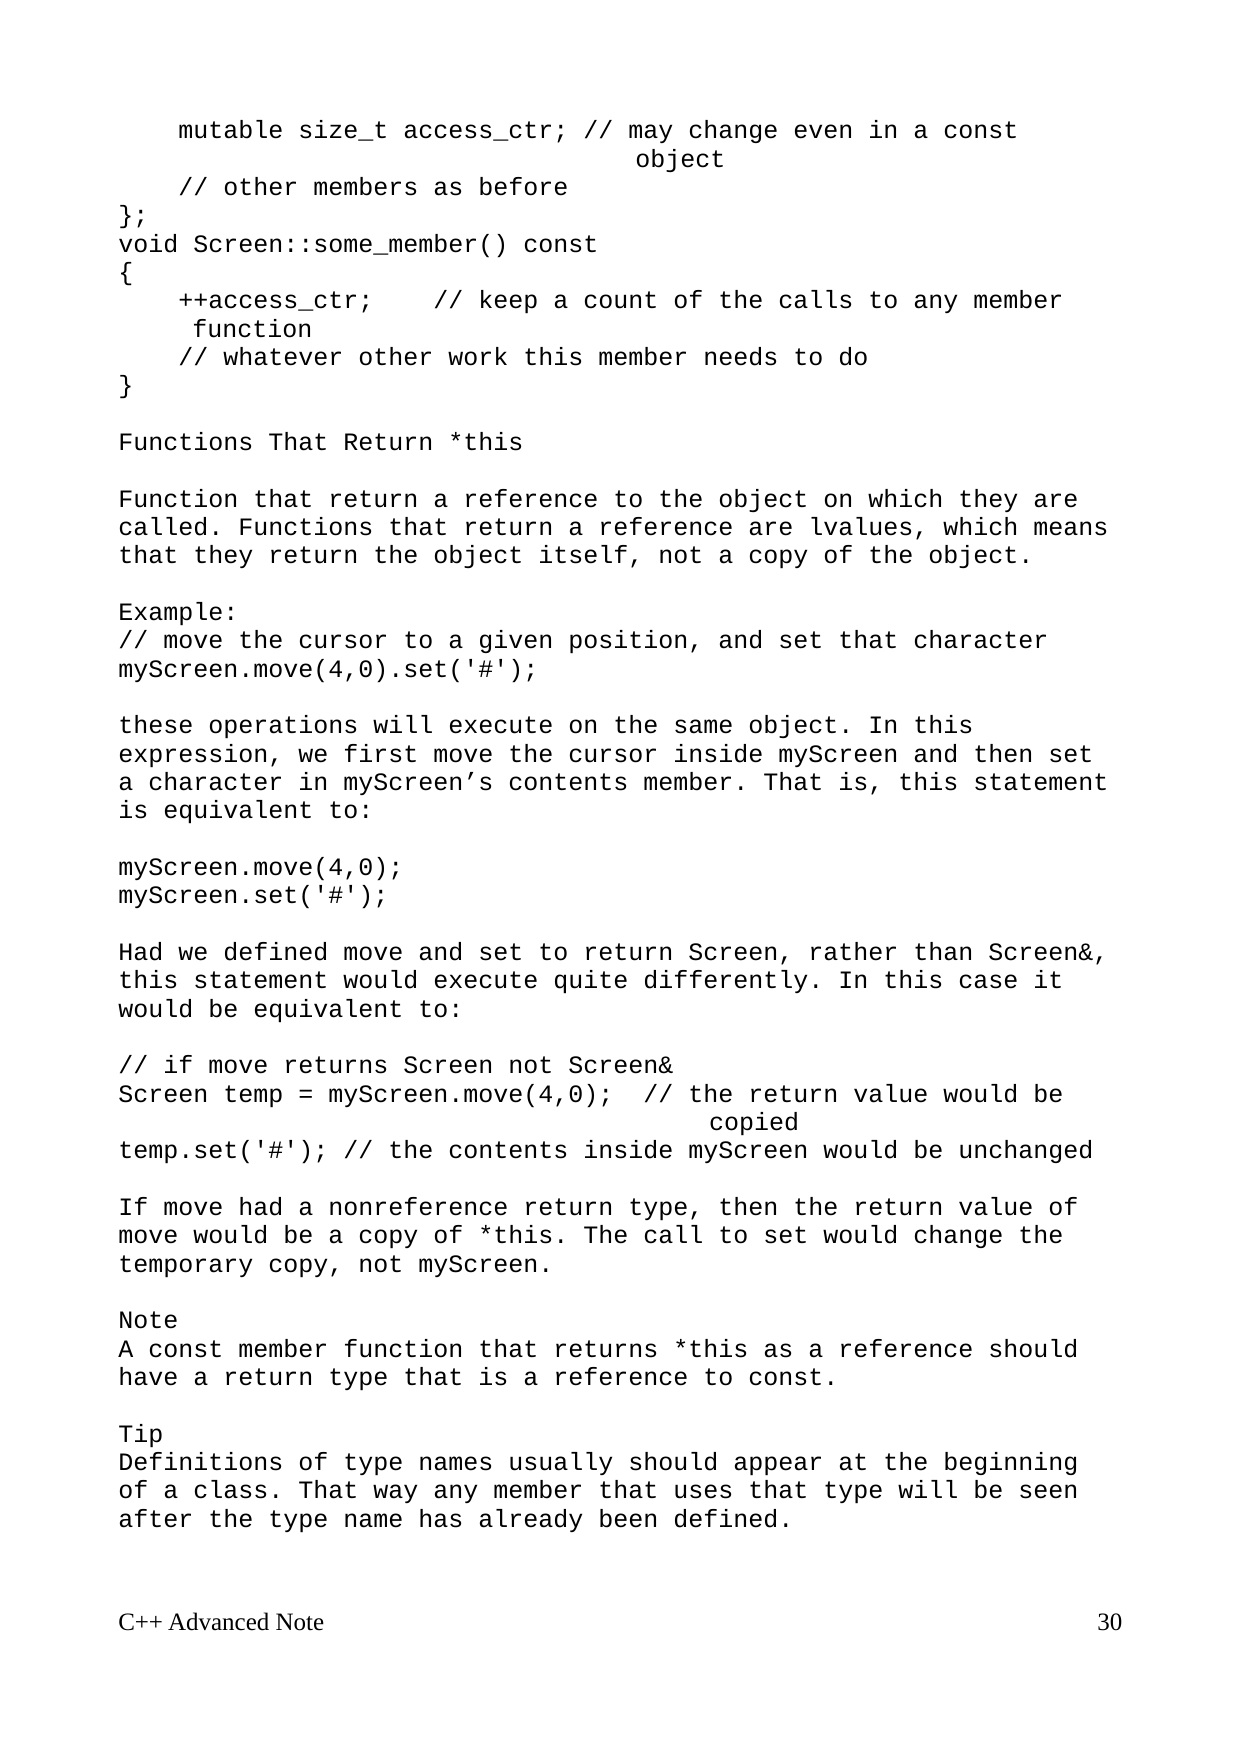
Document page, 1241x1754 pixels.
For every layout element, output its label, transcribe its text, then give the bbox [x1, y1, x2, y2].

text // whatever other work this member needs to do [118, 345, 1122, 373]
text // other members as before [118, 175, 1122, 203]
text Functions That Return *this [118, 430, 1122, 458]
text ++access_ctr; // keep a count of the calls to any member function [118, 288, 1122, 345]
text Tip [118, 1421, 1122, 1450]
text // move the cursor to a given position, and set that character [118, 628, 1122, 656]
text A const member function that returns *this as a reference should have a return type that is a reference to const. [118, 1336, 1122, 1393]
text myScreen.set('#'); [118, 883, 1122, 911]
text Definitions of type names usually should appear at the beginning of a class. That way any member that uses that type will be seen after the type name has already been defined. [118, 1450, 1122, 1535]
text Had we defined move and set to return Screen, rather than Screen&, this statement would execute quite differently. In this case it would be equivalent to: [118, 940, 1122, 1025]
text // if move returns Screen not Screen& [118, 1053, 1122, 1081]
text { [118, 260, 1122, 288]
text If move had a nonreference return type, then the return value of move would be a copy of *this. The call to set would change the temporary copy, not myScreen. [118, 1195, 1122, 1280]
text these operations will execute on the same object. In this expression, we first move the cursor inside myScreen and then set a character in myScreen’s contents member. That is, this statement is equivalent to: [118, 713, 1122, 826]
text } [118, 373, 1122, 401]
text Screen temp = myScreen.move(4,0); // the return value would be copied [118, 1081, 1122, 1138]
text Function that return a reference to the object on which they are called. Functions that return a reference are lvalues, which means that they return the object itself, not a copy of the object. [118, 486, 1122, 571]
text Example: [118, 600, 1122, 628]
text mutable size_t access_ctr; // may change even in a const object [118, 118, 1122, 175]
text myScreen.move(4,0).set('#'); [118, 656, 1122, 685]
text void Screen::some_member() const [118, 231, 1122, 260]
text temp.set('#'); // the contents inside myScreen would be unchanged [118, 1138, 1122, 1166]
text }; [118, 203, 1122, 231]
text myScreen.move(4,0); [118, 855, 1122, 883]
text Note [118, 1308, 1122, 1336]
